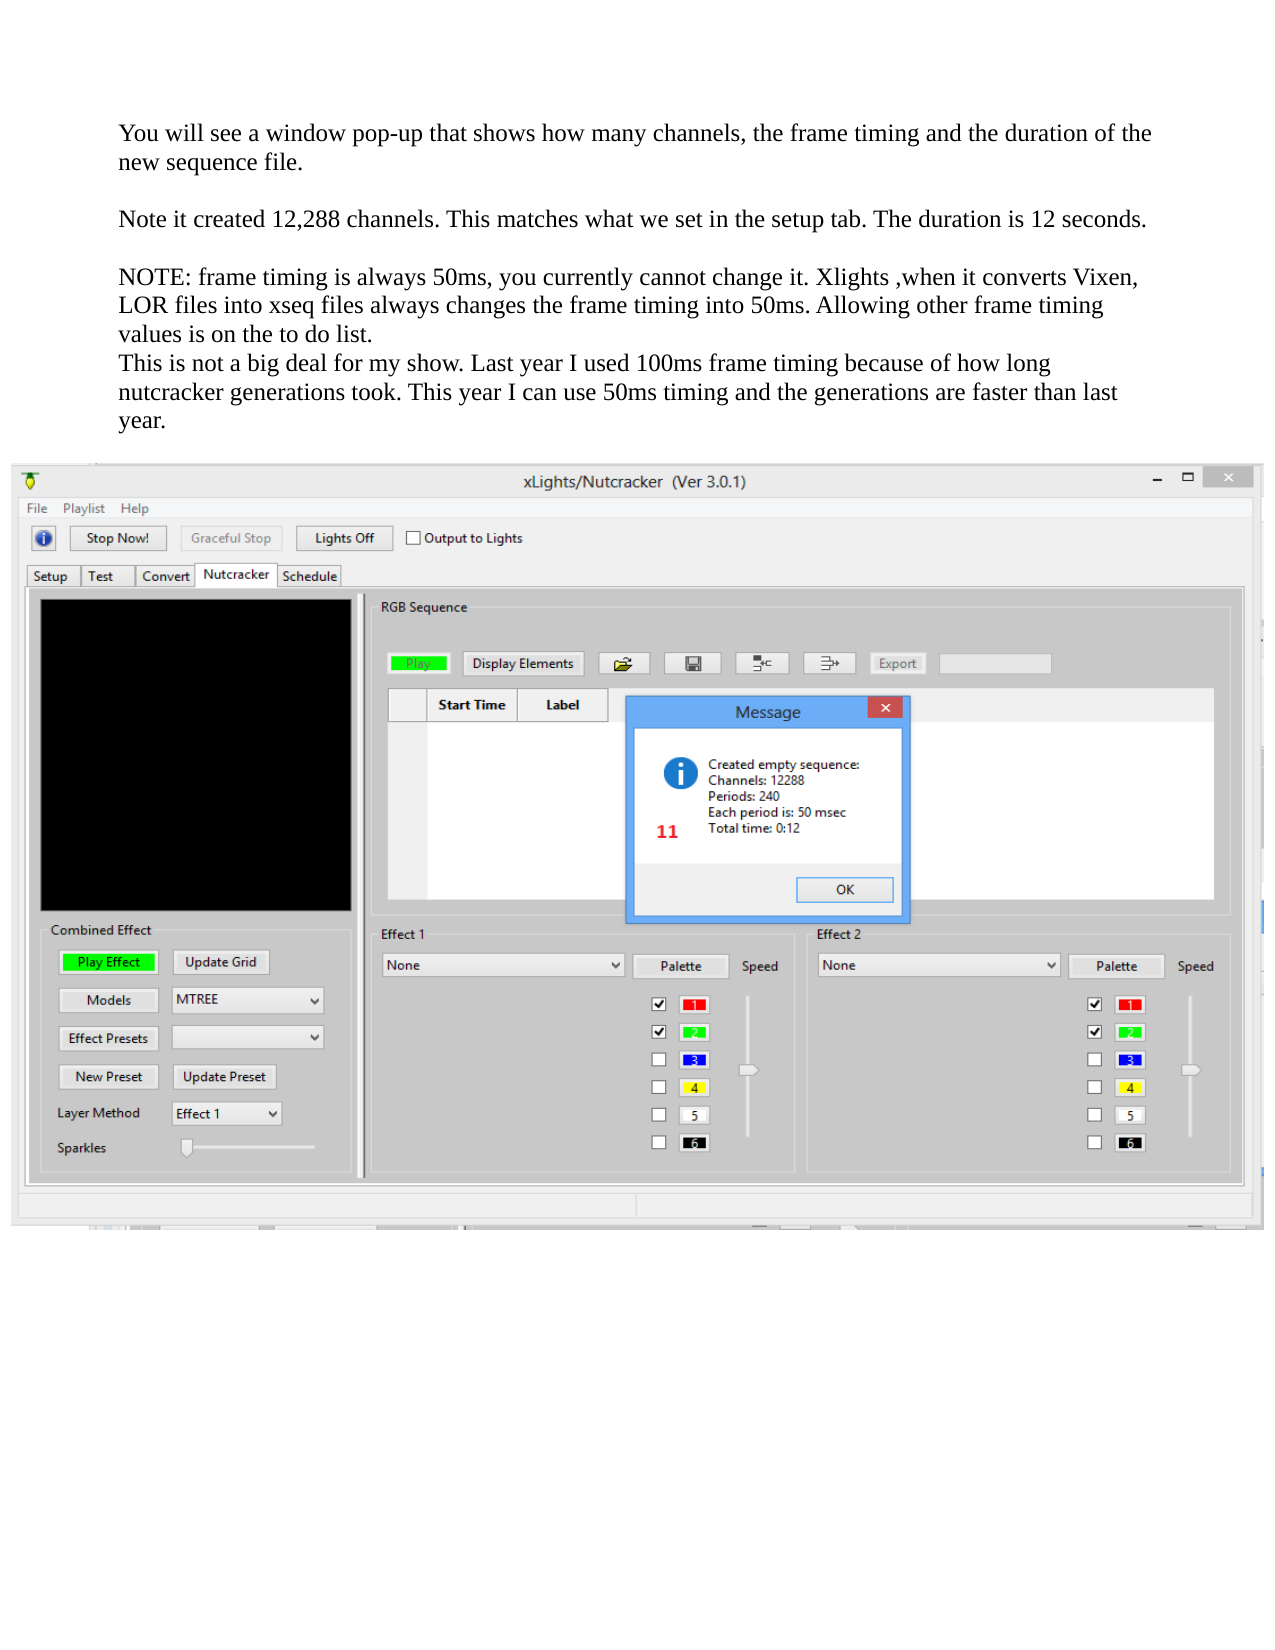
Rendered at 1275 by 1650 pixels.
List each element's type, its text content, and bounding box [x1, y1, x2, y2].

text NOTE: frame timing is always 50ms, you currently cannot change it. Xlights ,when it converts Vixen, LOR files into xseq files always changes the frame timing into 50ms. Allowing other frame timing values is on the to do list. [118, 262, 1157, 348]
text Note it created 12,288 channels. This matches what we set in the setup tab. The duration is 12 seconds. [118, 204, 1157, 233]
text This is not a big deal for my show. Last year I used 100ms frame timing because of how long nutcracker generations took. This year I can use 50ms timing and the generations are faster than last year. [118, 348, 1157, 434]
picture [11, 463, 1264, 1230]
text You will see a window pop-up that shows how many channels, the frame timing and the duration of the new sequence file. [118, 118, 1157, 176]
